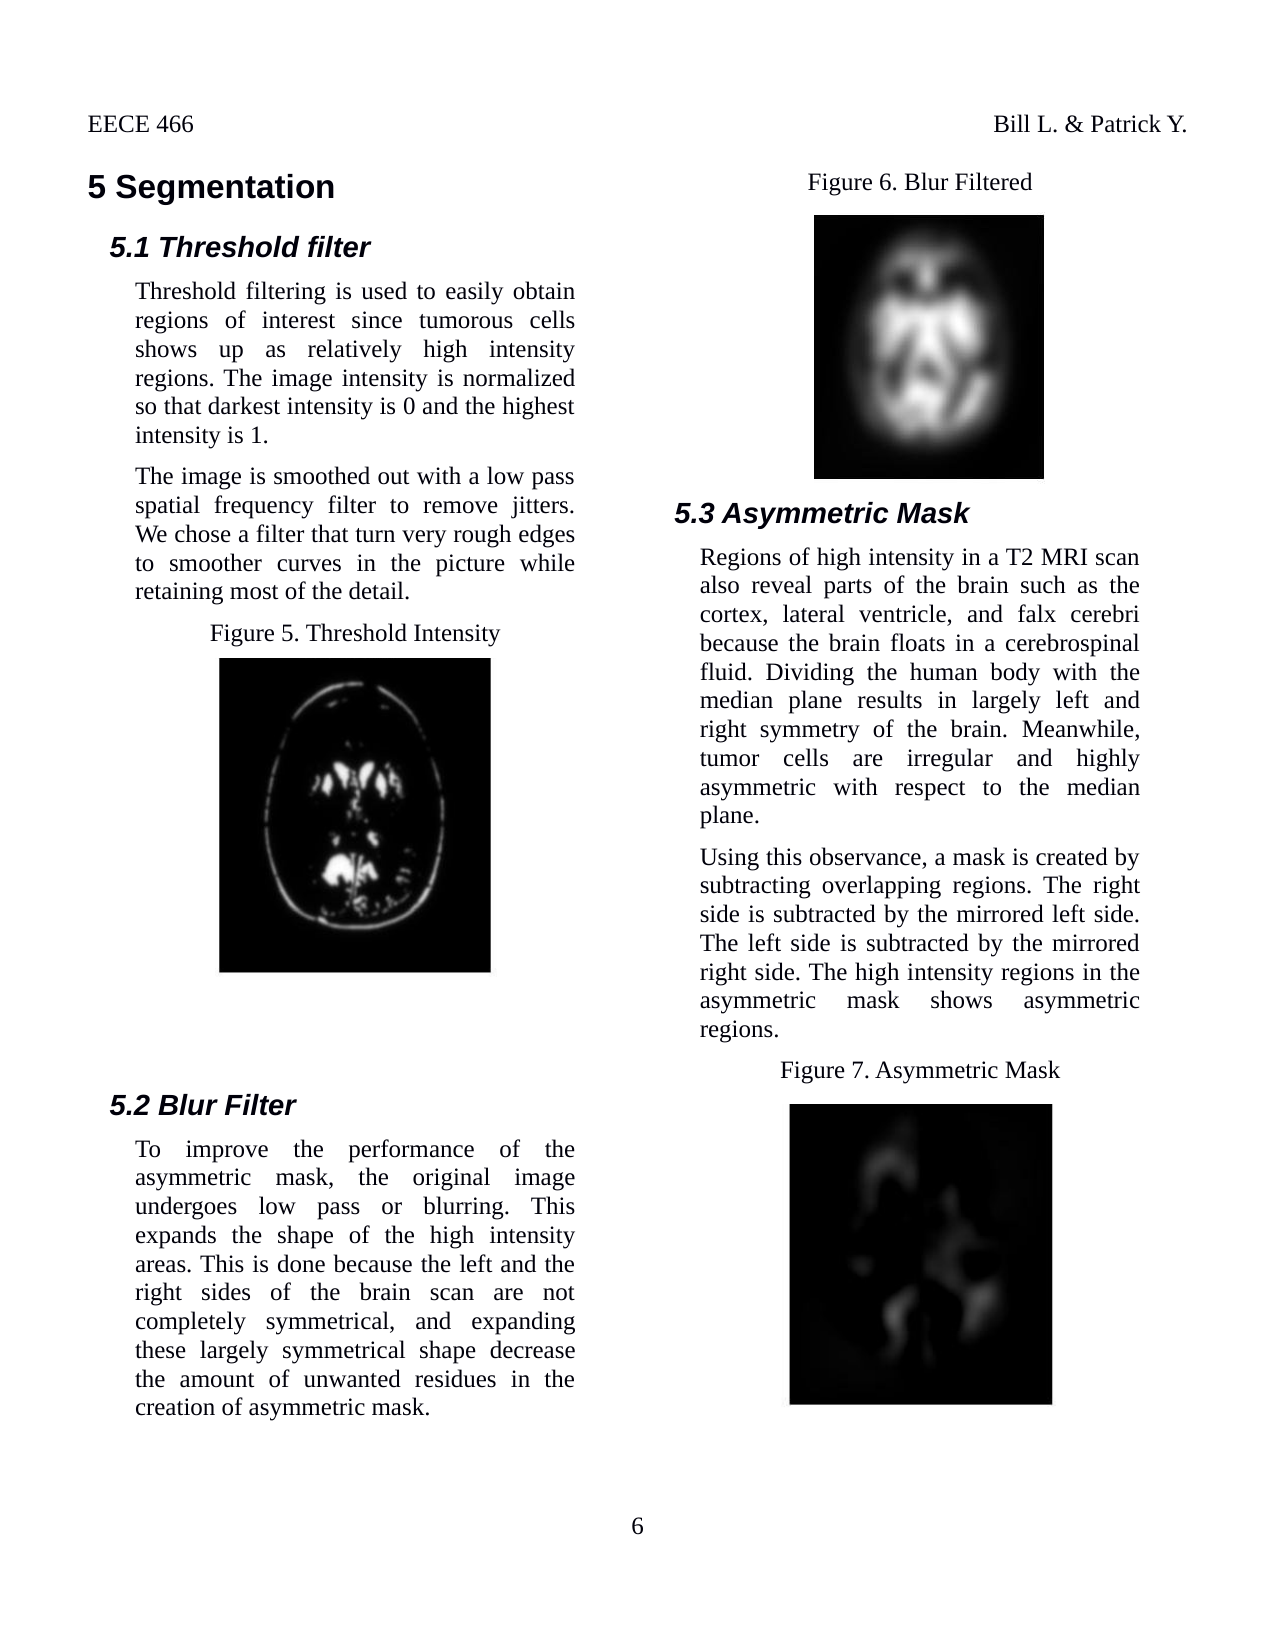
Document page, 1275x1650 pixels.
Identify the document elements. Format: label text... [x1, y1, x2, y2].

text Figure 5. Threshold Intensity [135, 618, 576, 646]
text Figure 7. Asymmetric Mask [699, 1056, 1140, 1084]
text The image is smoothed out with a low pass spatial frequency filter to remove jitters. We chose a filter that turn very rough edges to smoother curves in the picture while retaining most of the detail. [135, 461, 576, 605]
text Regions of high intensity in a T2 MRI scan also reveal parts of the brain such as the cortex, lateral ventricle, and falx cerebri because the brain floats in a cerebrospinal fluid. Dividing the human body with the median plane results in largely left and right symmetry of the brain. Meanwhile, tumor cells are irregular and highly asymmetric with respect to the median plane. [699, 542, 1140, 829]
subtitle 5.3 Asymmetric Mask [674, 262, 1188, 529]
subtitle 5.1 Threshold filter [109, 230, 623, 264]
text To improve the performance of the asymmetric mask, the original image undergoes low pass or blurring. This expands the shape of the high intensity areas. This is done because the left and the right sides of the brain scan are not completely symmetrical, and expanding these largely symmetrical shape decrease the amount of unwanted residues in the creation of asymmetric mask. [135, 1134, 576, 1421]
picture [182, 658, 528, 988]
text Figure 6. Blur Filtered [699, 167, 1140, 196]
text Using this observance, a mask is created by subtracting overlapping regions. The right side is subtracted by the mirrored left side. The left side is subtracted by the mirrored right side. The high intensity regions in the asymmetric mask shows asymmetric regions. [699, 842, 1140, 1043]
subtitle 5.2 Blur Filter [109, 1088, 623, 1121]
picture [753, 1104, 1089, 1420]
text Threshold filtering is used to easily obtain regions of interest since tumorous cells shows up as relatively high intensity regions. The image intensity is normalized so that darkest intensity is 0 and the highest intensity is 1. [135, 276, 576, 449]
picture [782, 212, 1075, 496]
subtitle 5 Segmentation [87, 167, 623, 205]
